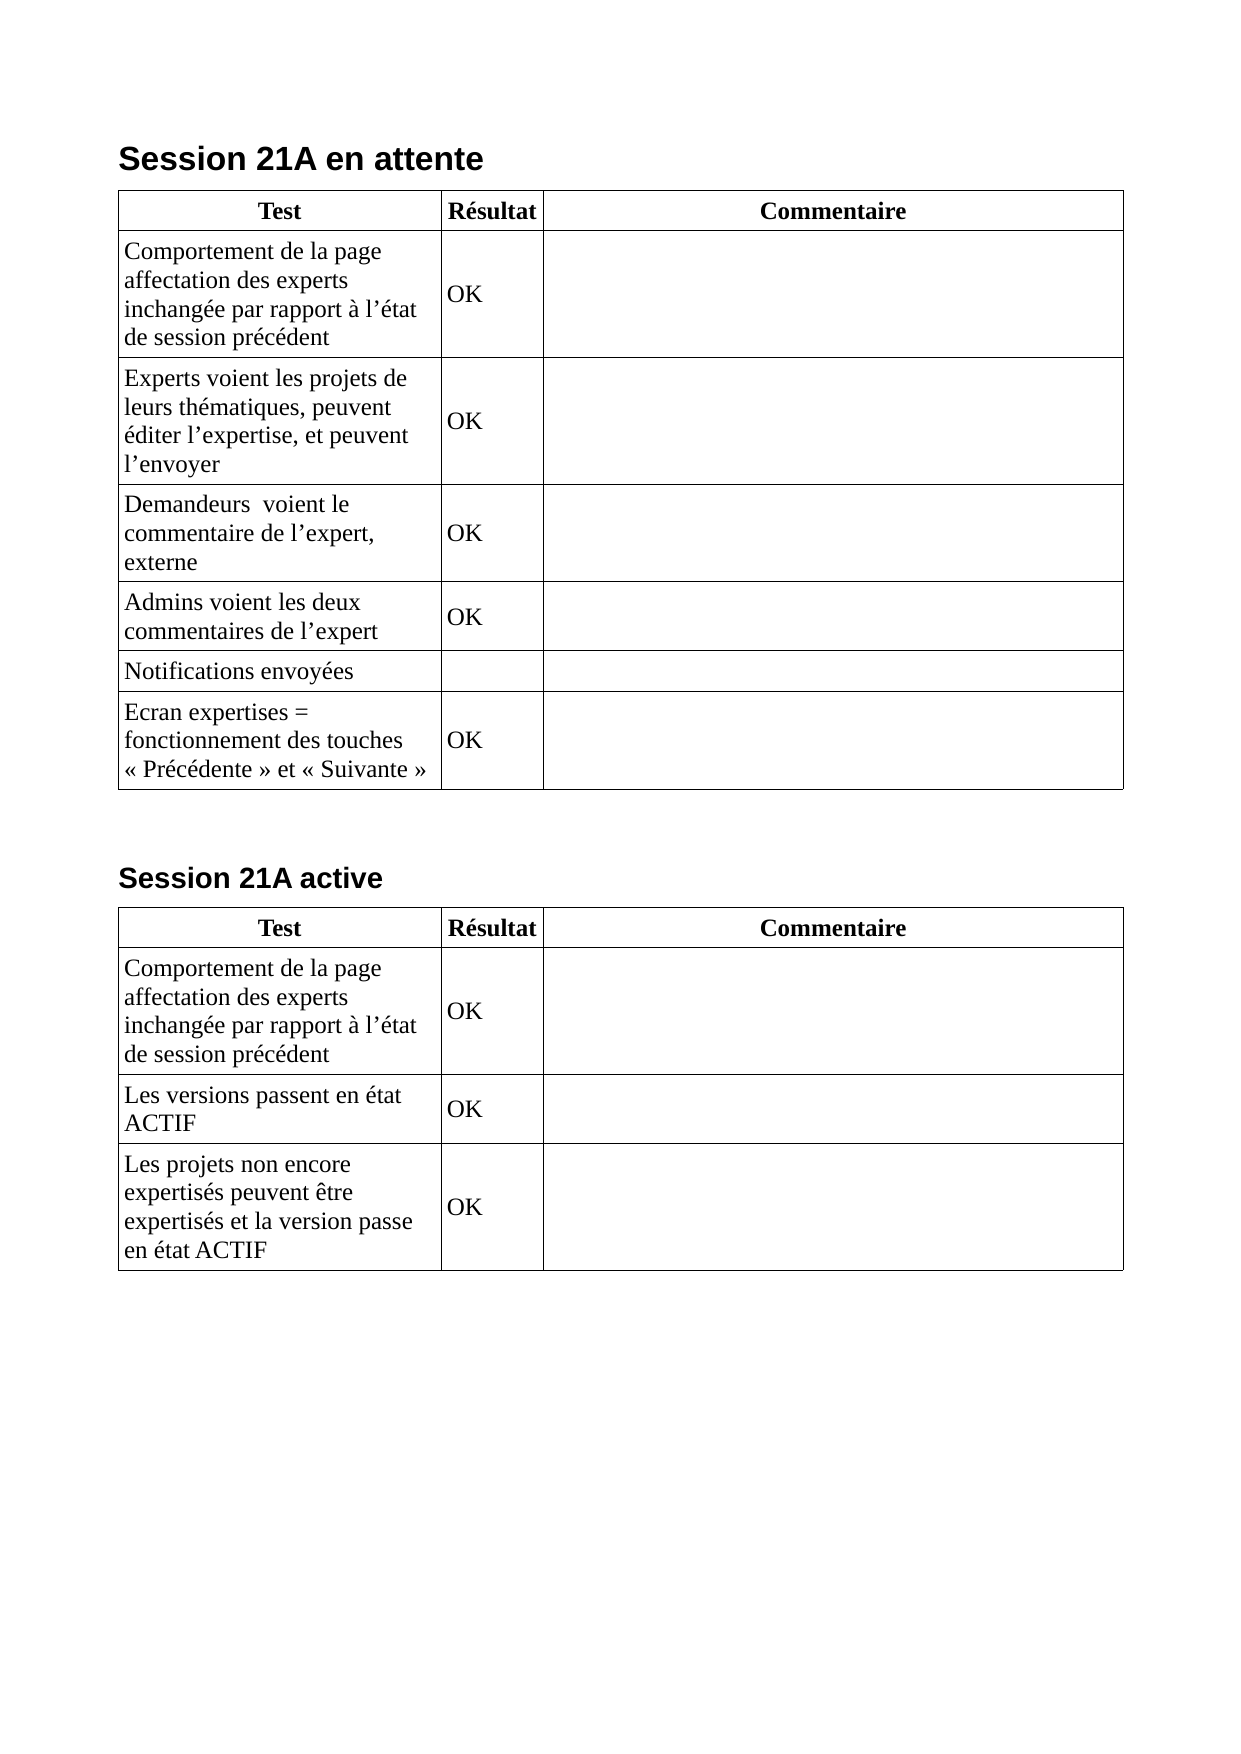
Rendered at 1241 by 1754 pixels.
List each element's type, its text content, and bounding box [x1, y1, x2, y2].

table_header Résultat [442, 191, 543, 230]
table_cell Notifications envoyées [119, 651, 441, 691]
table_header Résultat [442, 908, 543, 947]
table_cell OK [442, 1144, 543, 1269]
table_header Commentaire [544, 191, 1123, 230]
table_cell Les projets non encore expertisés peuvent être expertisés et la version passe en état ACTIF [119, 1144, 441, 1269]
table_cell Experts voient les projets de leurs thématiques, peuvent éditer l’expertise, et peuvent l’envoyer [119, 358, 441, 483]
table_cell OK [442, 358, 543, 483]
table_cell Comportement de la page affectation des experts inchangée par rapport à l’état de session précédent [119, 231, 441, 357]
table_cell [544, 1144, 1123, 1269]
table_header Test [119, 908, 441, 947]
table_cell [442, 651, 543, 691]
table_cell [544, 948, 1123, 1074]
table_cell [544, 358, 1123, 483]
table_cell OK [442, 231, 543, 357]
table_cell OK [442, 948, 543, 1074]
table_cell [544, 231, 1123, 357]
table_cell OK [442, 1075, 543, 1143]
table_cell Admins voient les deux commentaires de l’expert [119, 582, 441, 650]
table_cell [544, 1075, 1123, 1143]
table_cell Demandeurs voient le commentaire de l’expert, externe [119, 485, 441, 581]
table_cell [544, 485, 1123, 581]
table_cell OK [442, 692, 543, 788]
table_cell Ecran expertises = fonctionnement des touches « Précédente » et « Suivante » [119, 692, 441, 788]
table_cell Les versions passent en état ACTIF [119, 1075, 441, 1143]
table_cell [544, 651, 1123, 691]
table_cell Comportement de la page affectation des experts inchangée par rapport à l’état de session précédent [119, 948, 441, 1074]
subtitle Session 21A en attente [118, 139, 1122, 178]
table_cell OK [442, 582, 543, 650]
table_header Commentaire [544, 908, 1123, 947]
table_cell [544, 692, 1123, 788]
table_header Test [119, 191, 441, 230]
subtitle Session 21A active [118, 861, 1122, 894]
table_cell [544, 582, 1123, 650]
table_cell OK [442, 485, 543, 581]
